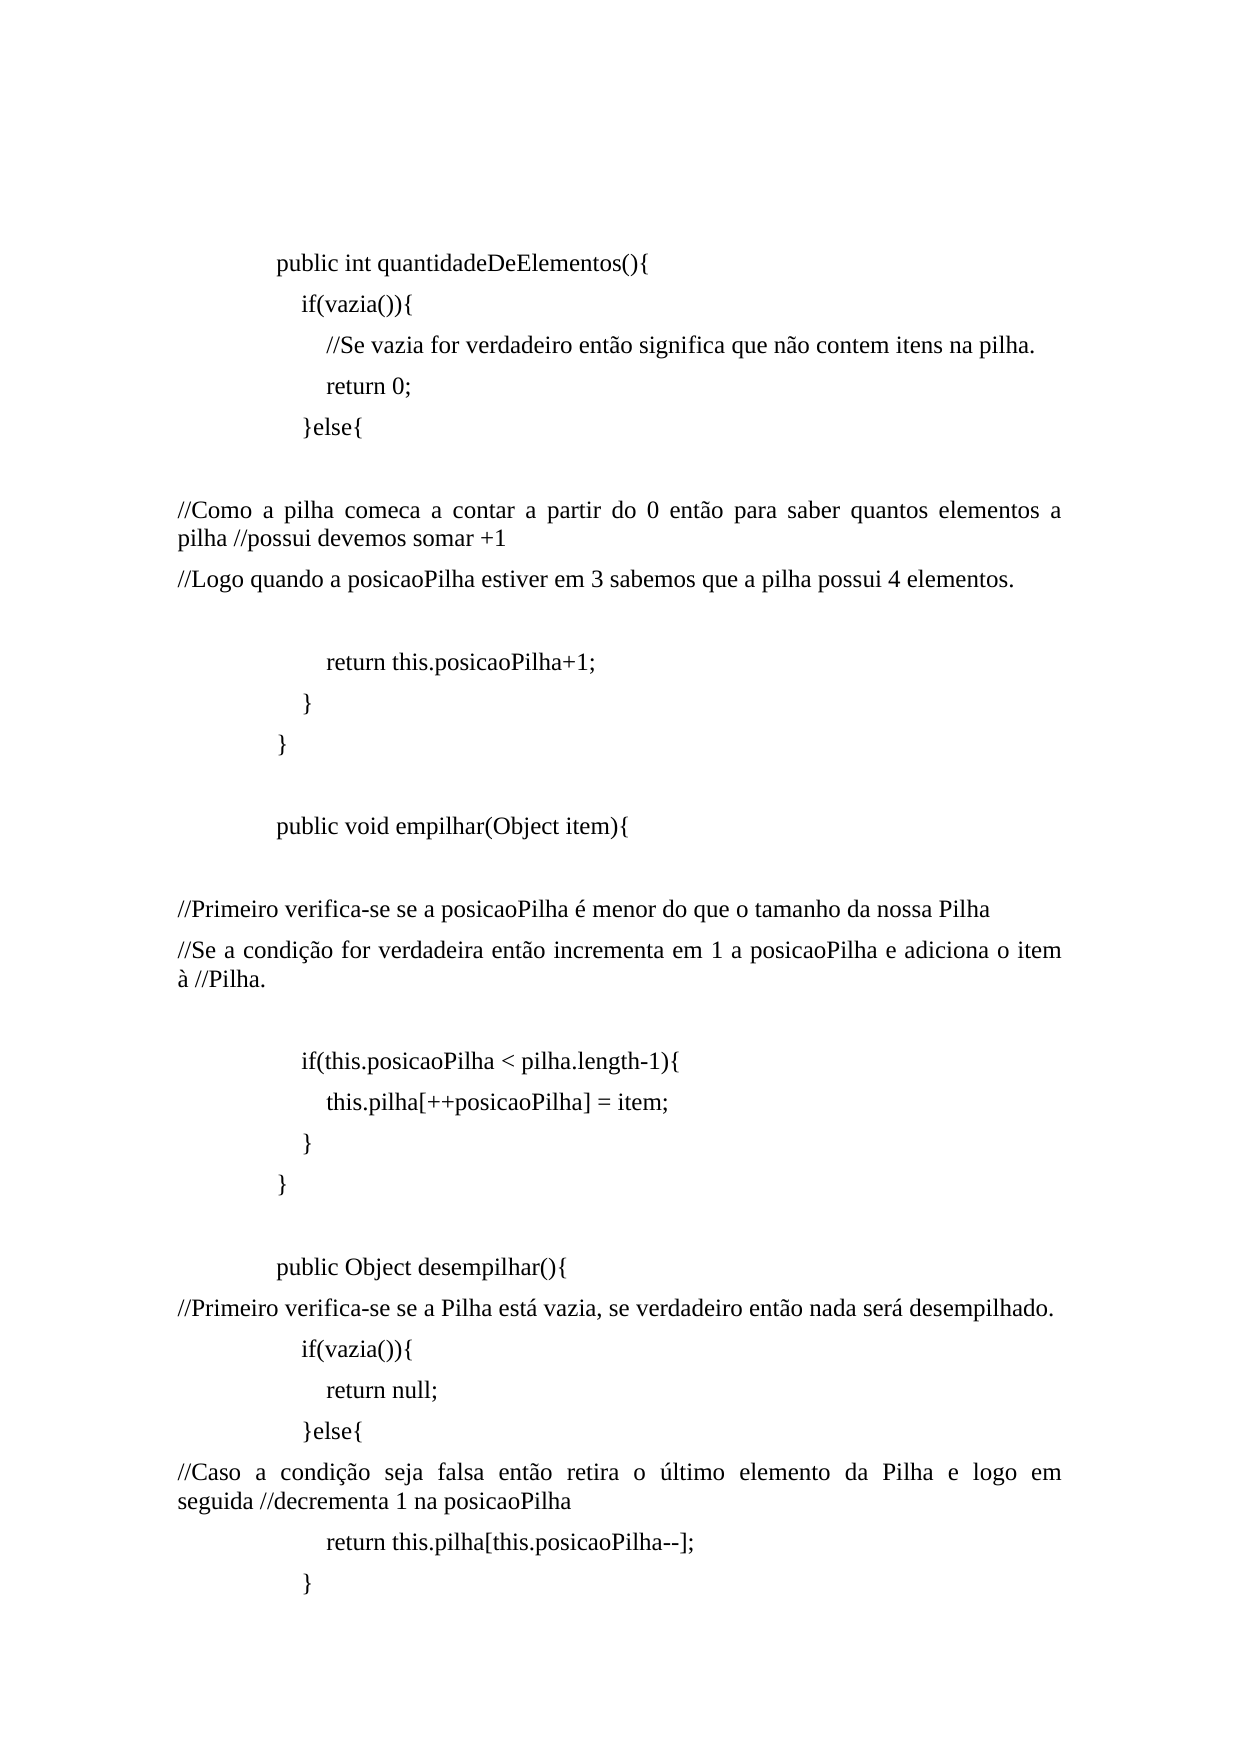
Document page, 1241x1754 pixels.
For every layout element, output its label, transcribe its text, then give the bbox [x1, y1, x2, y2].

text return this.pilha[this.posicaoPilha--]; [177, 1527, 1063, 1556]
text } [177, 729, 1063, 758]
text public Object desempilhar(){ [177, 1252, 1063, 1280]
text return null; [177, 1375, 1063, 1404]
text public int quantidadeDeElementos(){ [177, 248, 1063, 277]
text //Primeiro verifica-se se a posicaoPilha é menor do que o tamanho da nossa Pilha [177, 894, 1063, 922]
text if(this.posicaoPilha < pilha.length-1){ [177, 1046, 1063, 1075]
text } [177, 1169, 1063, 1198]
text if(vazia()){ [177, 1334, 1063, 1363]
text //Como a pilha comeca a contar a partir do 0 então para saber quantos elementos a pilha //possui devemos somar +1 [177, 495, 1063, 552]
text this.pilha[++posicaoPilha] = item; [177, 1087, 1063, 1116]
text //Se vazia for verdadeiro então significa que não contem itens na pilha. [177, 330, 1063, 359]
text //Se a condição for verdadeira então incrementa em 1 a posicaoPilha e adiciona o item à //Pilha. [177, 935, 1063, 992]
text public void empilhar(Object item){ [177, 811, 1063, 840]
text if(vazia()){ [177, 289, 1063, 318]
text return 0; [177, 371, 1063, 400]
text }else{ [177, 412, 1063, 441]
text return this.posicaoPilha+1; [177, 647, 1063, 676]
text } [177, 1128, 1063, 1157]
text //Logo quando a posicaoPilha estiver em 3 sabemos que a pilha possui 4 elementos. [177, 564, 1063, 593]
text } [177, 1568, 1063, 1597]
text }else{ [177, 1416, 1063, 1445]
text } [177, 688, 1063, 717]
text //Caso a condição seja falsa então retira o último elemento da Pilha e logo em seguida //decrementa 1 na posicaoPilha [177, 1457, 1063, 1515]
text //Primeiro verifica-se se a Pilha está vazia, se verdadeiro então nada será desempilhado. [177, 1293, 1063, 1322]
